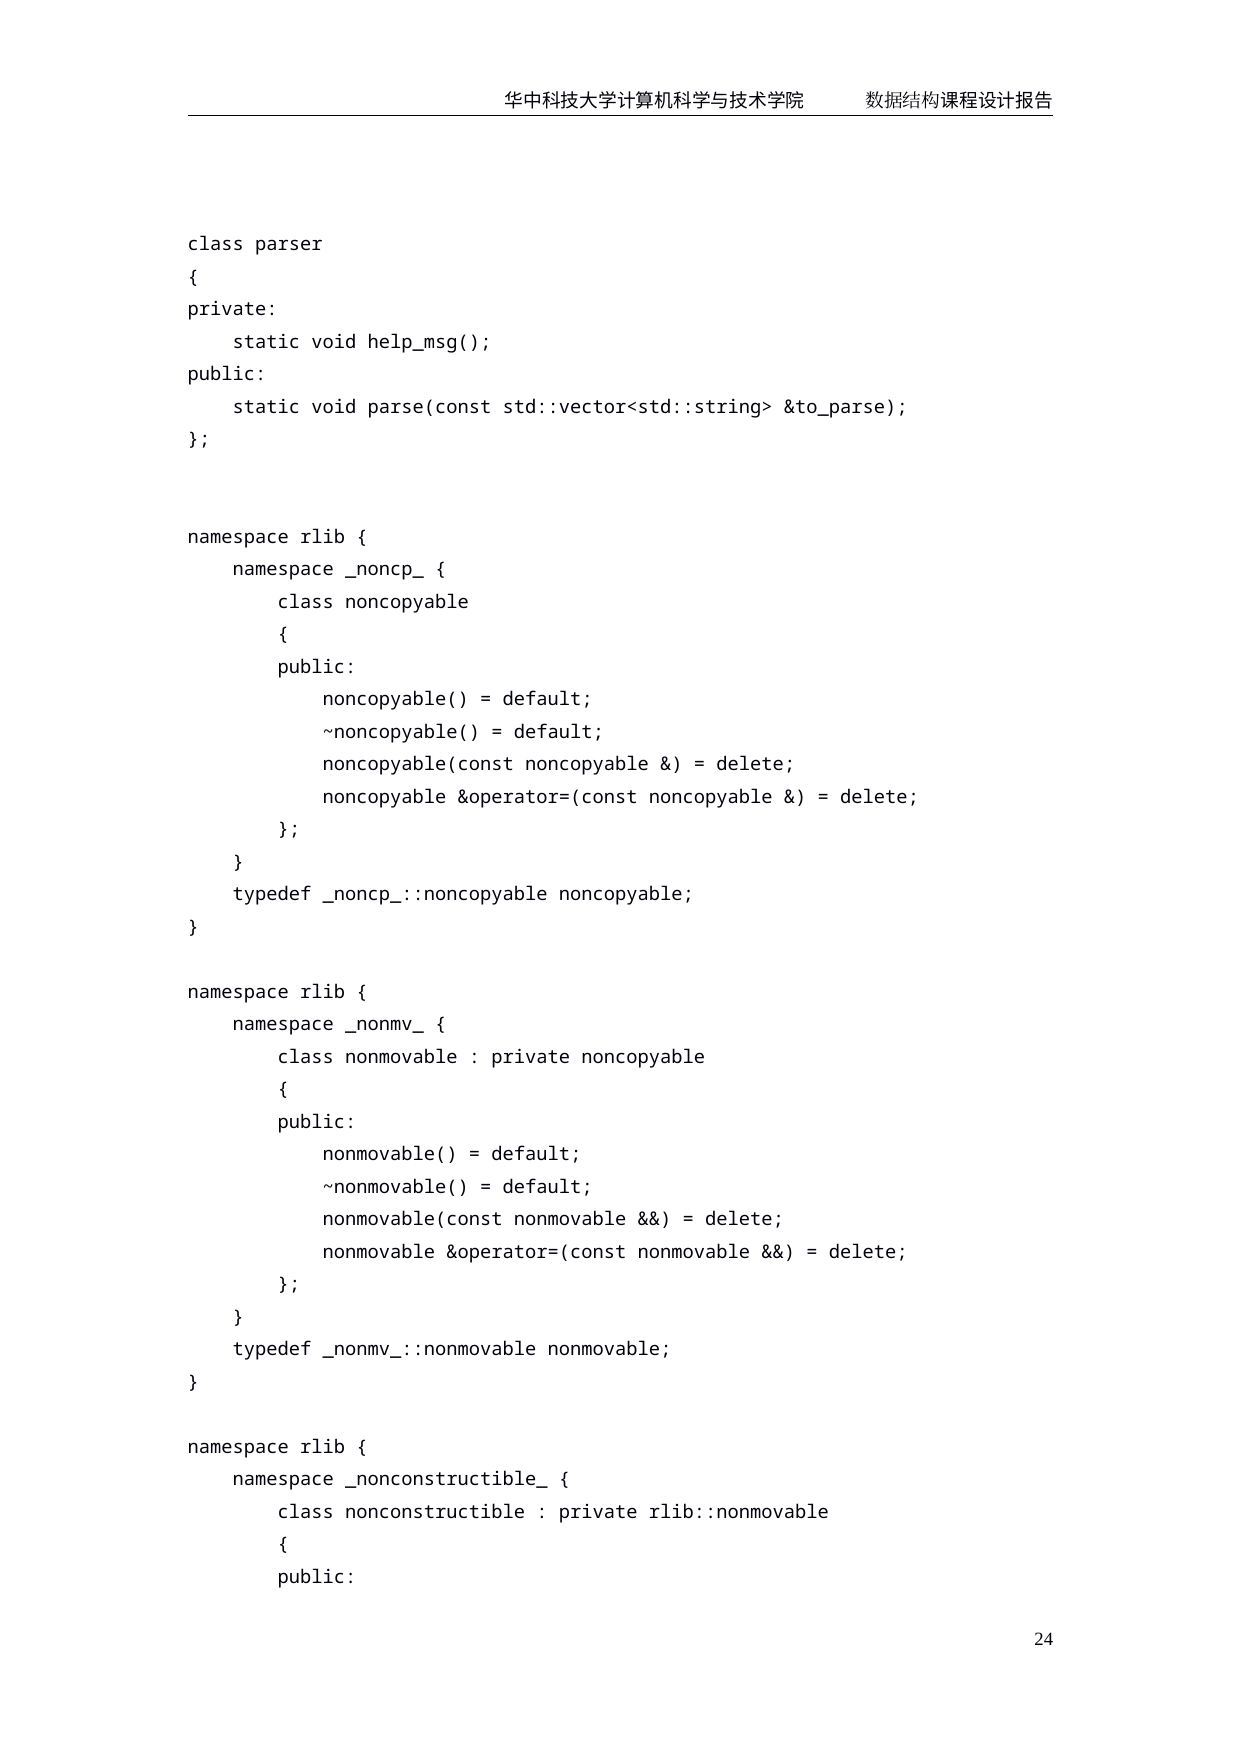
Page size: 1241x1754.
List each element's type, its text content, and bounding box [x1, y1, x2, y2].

text static void parse(const std::vector<std::string> &to_parse); [187, 389, 1053, 422]
text }; [187, 422, 1053, 454]
text nonmovable() = default; [187, 1137, 1053, 1169]
text { [187, 617, 1053, 649]
text { [187, 1527, 1053, 1559]
text }; [187, 812, 1053, 844]
text namespace rlib { [187, 974, 1053, 1007]
text }; [187, 1267, 1053, 1299]
text { [187, 1072, 1053, 1104]
text } [187, 1364, 1053, 1397]
text class nonconstructible : private rlib::nonmovable [187, 1494, 1053, 1527]
text public: [187, 357, 1053, 389]
text class nonmovable : private noncopyable [187, 1039, 1053, 1072]
text namespace _nonconstructible_ { [187, 1462, 1053, 1494]
text ~nonmovable() = default; [187, 1169, 1053, 1202]
text noncopyable &operator=(const noncopyable &) = delete; [187, 779, 1053, 812]
text } [187, 1299, 1053, 1332]
text private: [187, 292, 1053, 324]
text namespace rlib { [187, 1429, 1053, 1462]
text static void help_msg(); [187, 324, 1053, 357]
text nonmovable(const nonmovable &&) = delete; [187, 1202, 1053, 1234]
text class noncopyable [187, 584, 1053, 617]
text typedef _noncp_::noncopyable noncopyable; [187, 877, 1053, 909]
text class parser [187, 227, 1053, 259]
text ~noncopyable() = default; [187, 714, 1053, 747]
text } [187, 844, 1053, 877]
text nonmovable &operator=(const nonmovable &&) = delete; [187, 1234, 1053, 1267]
text public: [187, 649, 1053, 682]
text { [187, 259, 1053, 292]
text namespace rlib { [187, 519, 1053, 552]
text namespace _noncp_ { [187, 552, 1053, 584]
text public: [187, 1559, 1053, 1592]
text namespace _nonmv_ { [187, 1007, 1053, 1039]
text noncopyable(const noncopyable &) = delete; [187, 747, 1053, 779]
text } [187, 909, 1053, 942]
text public: [187, 1104, 1053, 1137]
text noncopyable() = default; [187, 682, 1053, 714]
text typedef _nonmv_::nonmovable nonmovable; [187, 1332, 1053, 1364]
